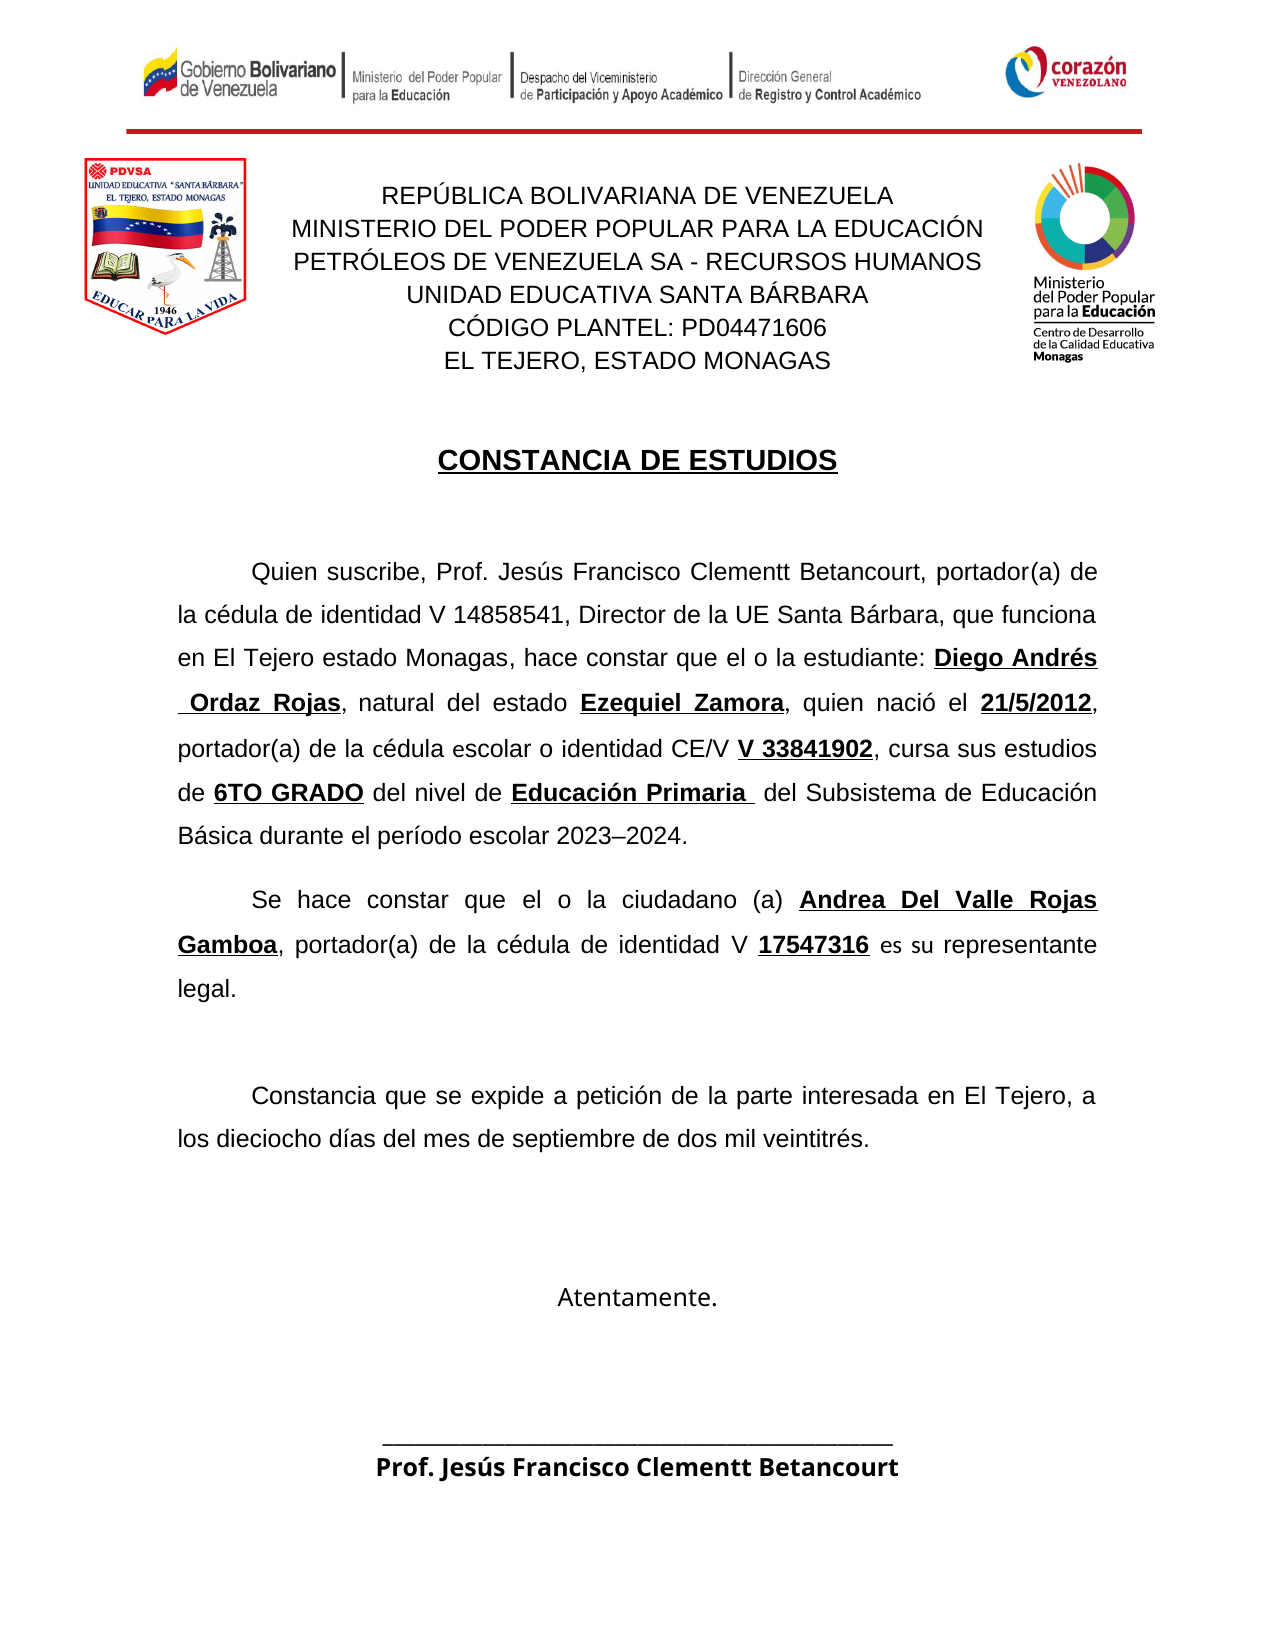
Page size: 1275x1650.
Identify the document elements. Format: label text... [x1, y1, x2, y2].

picture [79, 158, 252, 335]
text EL TEJERO, ESTADO MONAGAS [177, 346, 978, 374]
text Prof. Jesús Francisco Clementt Betancourt [177, 1450, 1098, 1484]
subtitle PETRÓLEOS DE VENEZUELA SA - RECURSOS HUMANOS [252, 247, 978, 275]
text UNIDAD EDUCATIVA SANTA BÁRBARA [252, 280, 978, 308]
text ______________________________________________ [177, 1416, 1098, 1450]
subtitle CONSTANCIA DE ESTUDIOS [177, 443, 1098, 476]
subtitle MINISTERIO DEL PODER POPULAR PARA LA EDUCACIÓN [252, 214, 978, 242]
text Quien suscribe, Prof. Jesús Francisco Clementt Betancourt, portador(a) de la cédula de identidad V 14858541, Director de la UE Santa Bárbara, que funciona en El Tejero estado Monagas, hace constar que el o la estudiante: Diego Andrés Ordaz Rojas, natural del estado Ezequiel Zamora, quien nació el 21/5/2012, portador(a) de la cédula escolar o identidad CE/V V 33841902, cursa sus estudios de 6TO GRADO del nivel de Educación Primaria del Subsistema de Educación Básica durante el período escolar 2023–2024. [177, 557, 1098, 849]
text Se hace constar que el o la ciudadano (a) Andrea Del Valle Rojas Gamboa, portador(a) de la cédula de identidad V 17547316 es su representante legal. [177, 885, 1098, 1002]
text CÓDIGO PLANTEL: PD04471606 [177, 313, 978, 341]
picture [978, 153, 1200, 377]
text Atentamente. [177, 1279, 1098, 1313]
picture [126, 11, 1142, 134]
text Constancia que se expide a petición de la parte interesada en El Tejero, a los dieciocho días del mes de septiembre de dos mil veintitrés. [177, 1081, 1098, 1153]
subtitle REPÚBLICA BOLIVARIANA DE VENEZUELA [252, 181, 978, 209]
